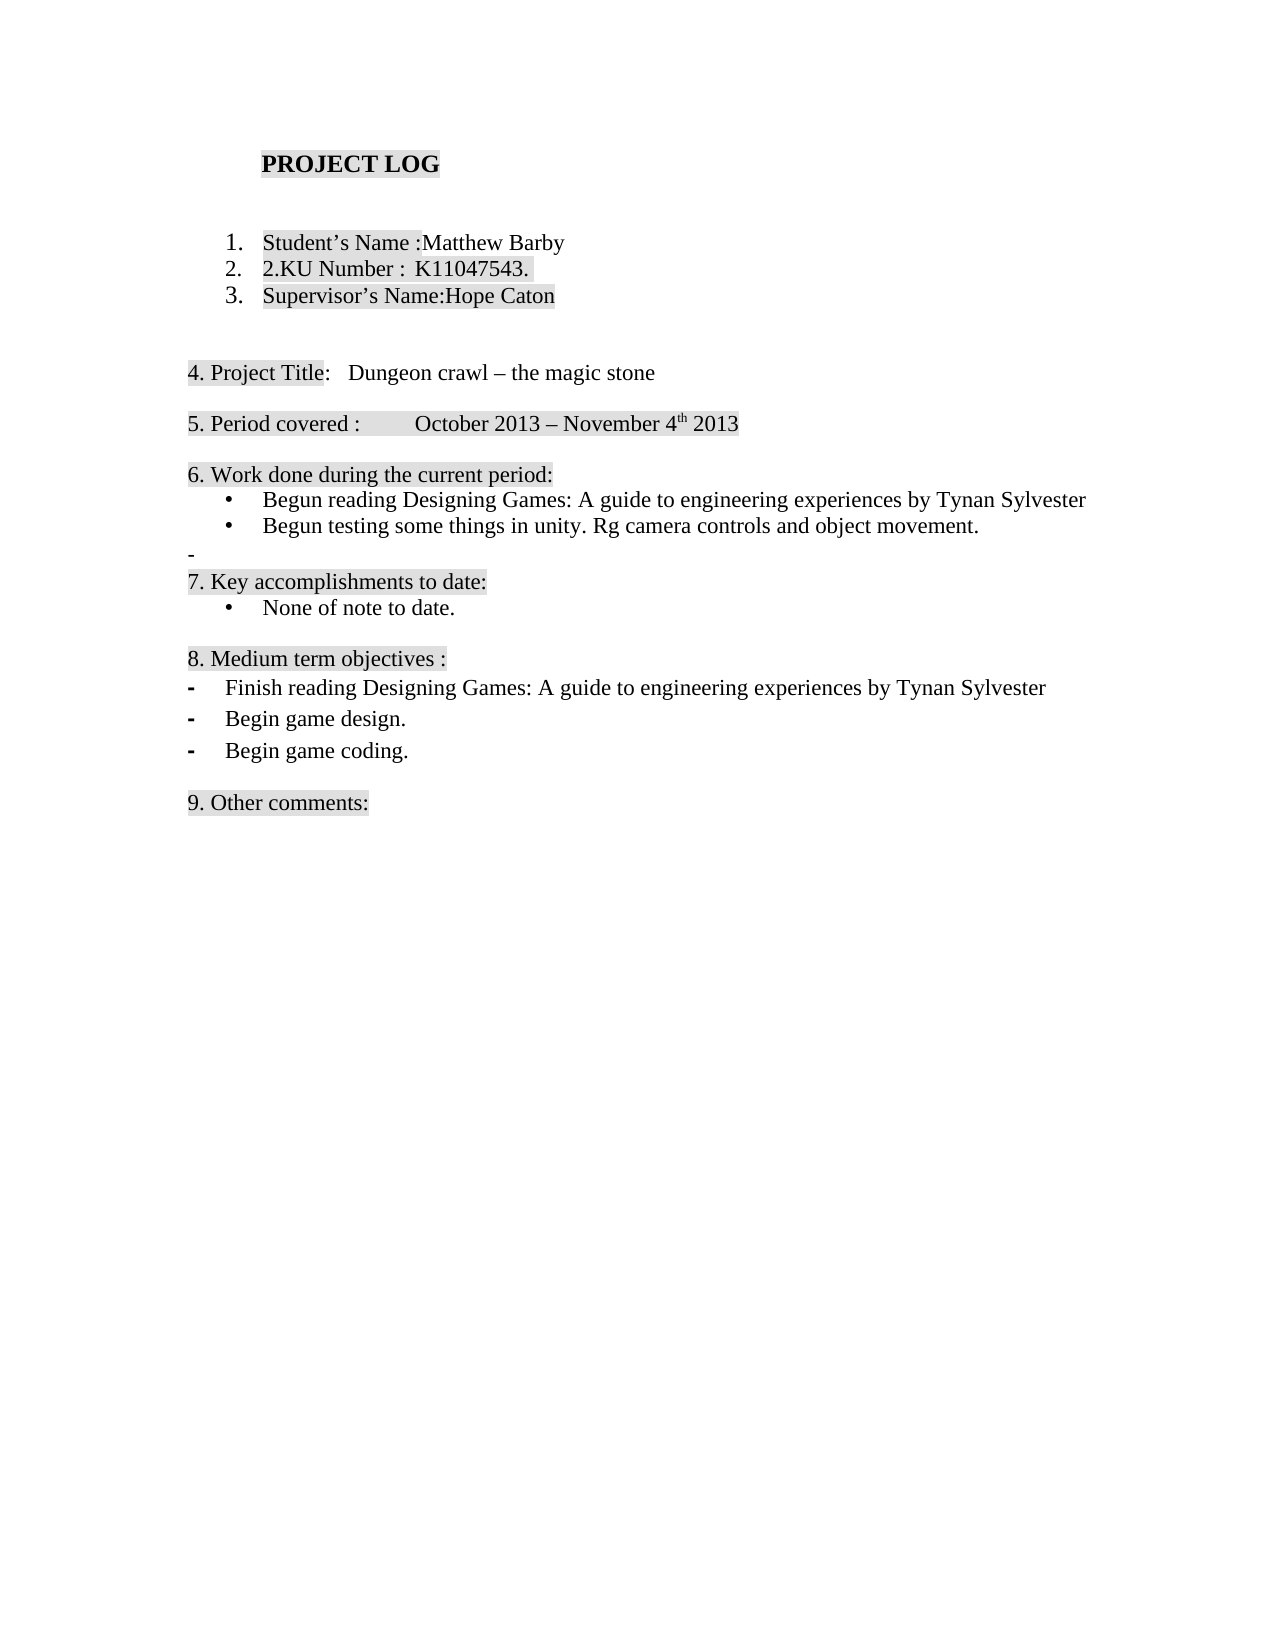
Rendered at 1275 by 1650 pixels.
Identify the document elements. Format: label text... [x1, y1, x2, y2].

list Begin game coding. [187, 733, 1087, 790]
list Student’s Name :Matthew Barby [225, 228, 1087, 256]
list None of note to date. [225, 595, 1087, 620]
text PROJECT LOG [187, 150, 1087, 178]
text 5. Period covered : October 2013 – November 4th 2013 [187, 411, 1087, 436]
list 2.KU Number : K11047543. [225, 256, 1087, 282]
list Supervisor’s Name:Hope Caton [225, 282, 1087, 309]
list Finish reading Designing Games: A guide to engineering experiences by Tynan Sylvester [187, 671, 1087, 702]
text 7. Key accomplishments to date: [187, 569, 1087, 595]
text 9. Other comments: [187, 790, 1087, 816]
list Begin game design. [187, 702, 1087, 733]
text 6. Work done during the current period: [187, 462, 1087, 487]
list Begun testing some things in unity. Rg camera controls and object movement. [225, 513, 1087, 538]
list Begun reading Designing Games: A guide to engineering experiences by Tynan Sylvester [225, 487, 1087, 513]
text 8. Medium term objectives : [187, 646, 1087, 671]
text 4. Project Title: Dungeon crawl – the magic stone [187, 360, 1087, 386]
